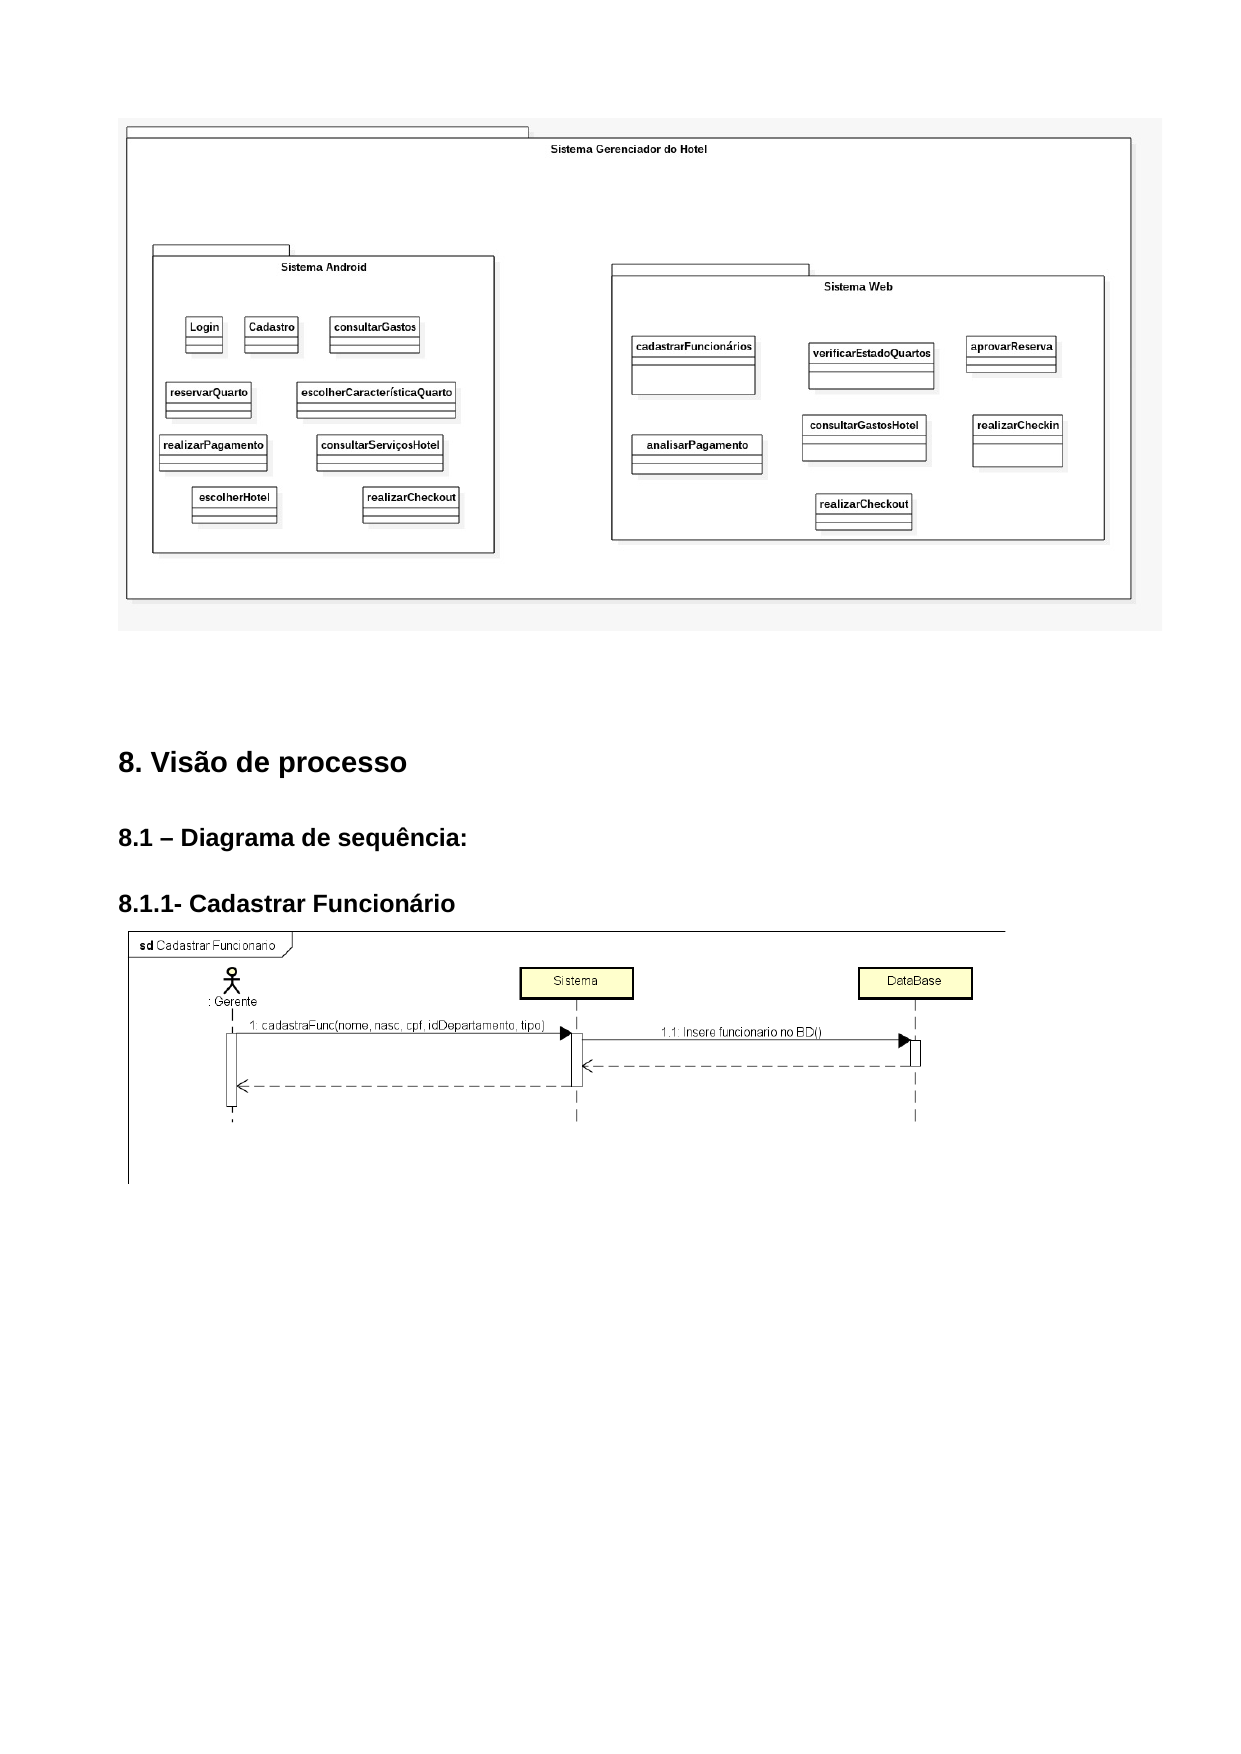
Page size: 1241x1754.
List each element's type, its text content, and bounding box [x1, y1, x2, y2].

picture [118, 118, 1163, 631]
text 8. Visão de processo [118, 745, 1122, 779]
text 8.1 – Diagrama de sequência: [118, 822, 1122, 851]
text 8.1.1- Cadastrar Funcionário [118, 888, 1122, 917]
picture [118, 921, 1006, 1184]
